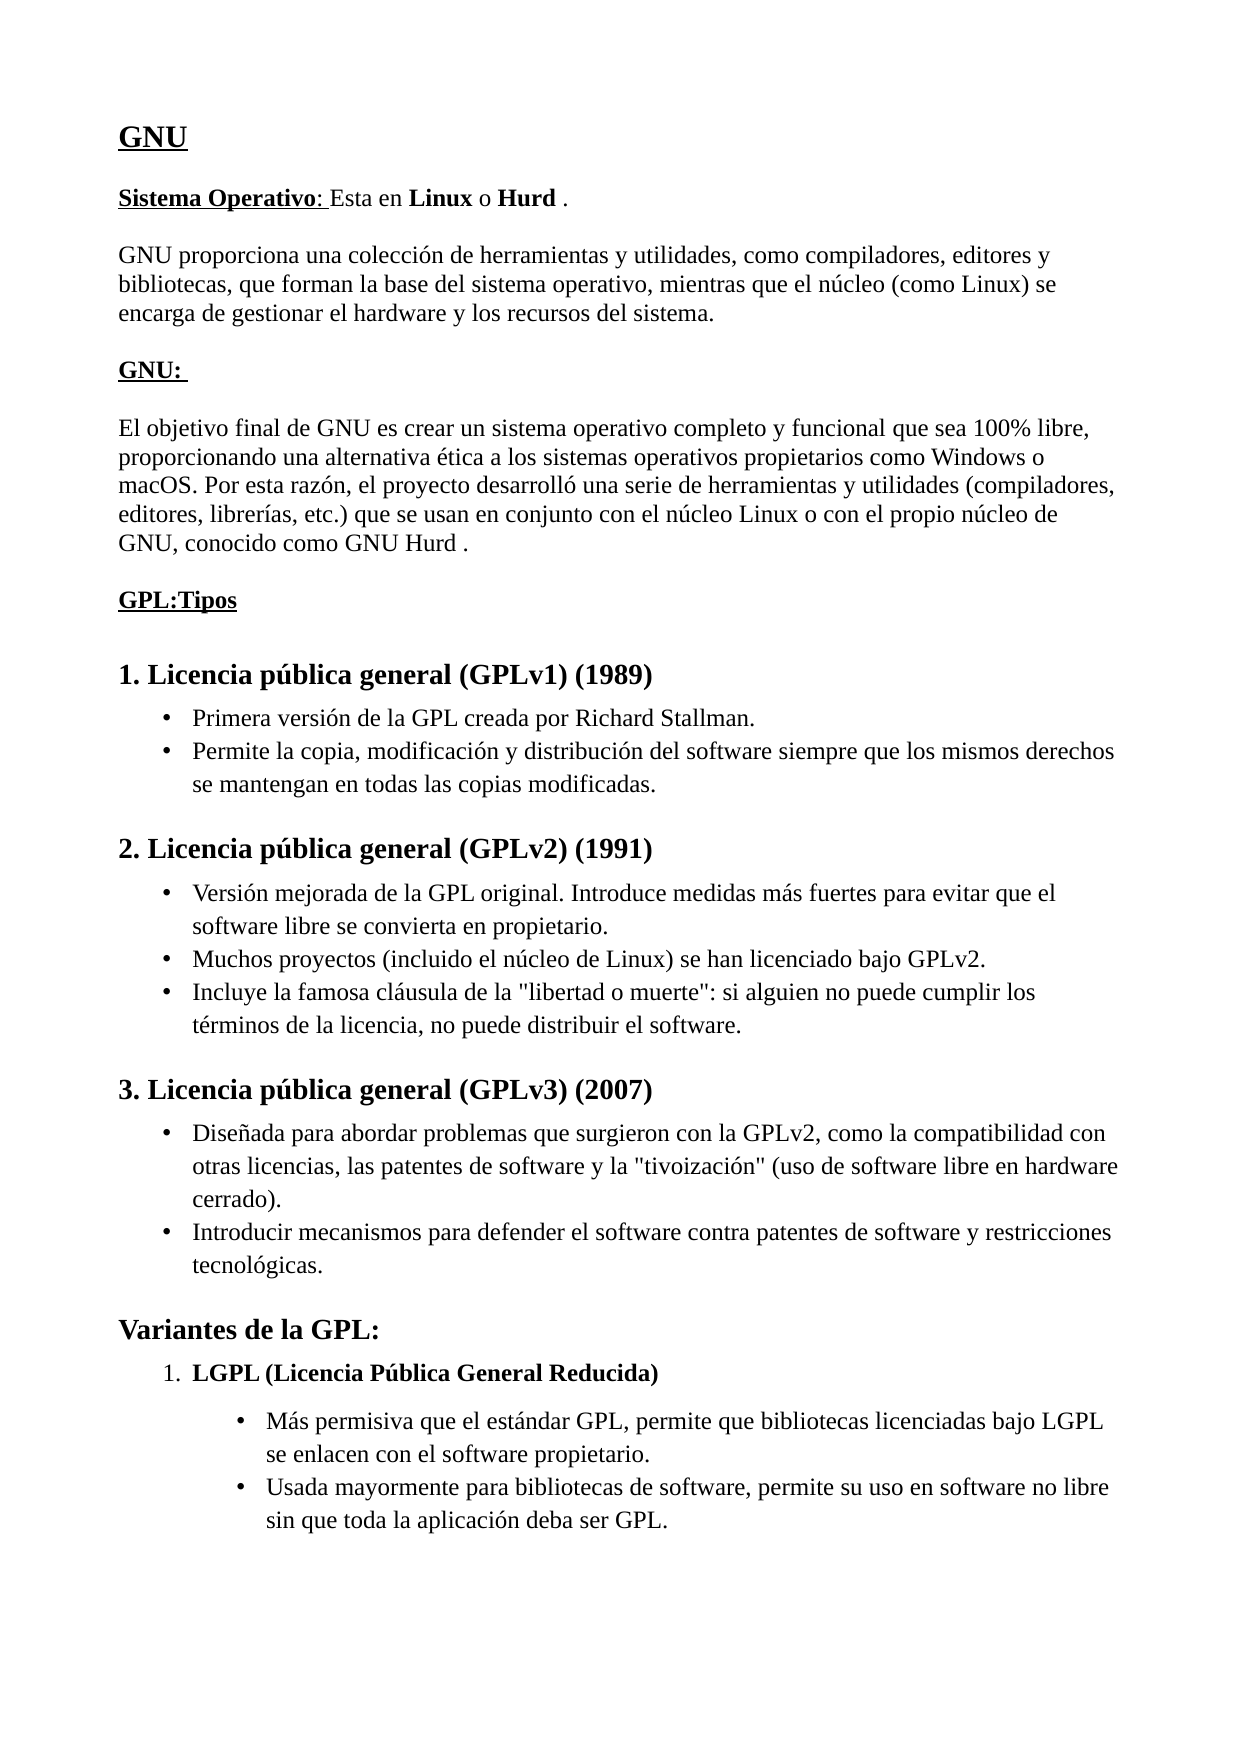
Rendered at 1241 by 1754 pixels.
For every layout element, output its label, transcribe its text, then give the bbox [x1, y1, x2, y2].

list Incluye la famosa cláusula de la "libertad o muerte": si alguien no puede cumplir los términos de la licencia, no puede distribuir el software. [162, 977, 1122, 1038]
list Introducir mecanismos para defender el software contra patentes de software y restricciones tecnológicas. [162, 1217, 1122, 1279]
text GPL:Tipos [118, 585, 1122, 614]
text Sistema Operativo: Esta en Linux o Hurd . [118, 183, 1122, 212]
subtitle 2. Licencia pública general (GPLv2) (1991) [118, 832, 1122, 865]
list LGPL (Licencia Pública General Reducida) [162, 1358, 1122, 1387]
text GNU proporciona una colección de herramientas y utilidades, como compiladores, editores y bibliotecas, que forman la base del sistema operativo, mientras que el núcleo (como Linux) se encarga de gestionar el hardware y los recursos del sistema. [118, 240, 1122, 327]
list Versión mejorada de la GPL original. Introduce medidas más fuertes para evitar que el software libre se convierta en propietario. [162, 878, 1122, 939]
list Permite la copia, modificación y distribución del software siempre que los mismos derechos se mantengan en todas las copias modificadas. [162, 736, 1122, 798]
text GNU [118, 118, 1122, 154]
list Diseñada para abordar problemas que surgieron con la GPLv2, como la compatibilidad con otras licencias, las patentes de software y la "tivoización" (uso de software libre en hardware cerrado). [162, 1118, 1122, 1213]
subtitle 1. Licencia pública general (GPLv1) (1989) [118, 657, 1122, 691]
subtitle 3. Licencia pública general (GPLv3) (2007) [118, 1072, 1122, 1106]
subtitle Variantes de la GPL: [118, 1312, 1122, 1346]
list Muchos proyectos (incluido el núcleo de Linux) se han licenciado bajo GPLv2. [162, 944, 1122, 972]
text El objetivo final de GNU es crear un sistema operativo completo y funcional que sea 100% libre, proporcionando una alternativa ética a los sistemas operativos propietarios como Windows o macOS. Por esta razón, el proyecto desarrolló una serie de herramientas y utilidades (compiladores, editores, librerías, etc.) que se usan en conjunto con el núcleo Linux o con el propio núcleo de GNU, conocido como GNU Hurd . [118, 413, 1122, 557]
text GNU: [118, 355, 1122, 384]
list Más permisiva que el estándar GPL, permite que bibliotecas licenciadas bajo LGPL se enlacen con el software propietario. [236, 1406, 1122, 1468]
list Primera versión de la GPL creada por Richard Stallman. [162, 703, 1122, 732]
list Usada mayormente para bibliotecas de software, permite su uso en software no libre sin que toda la aplicación deba ser GPL. [236, 1472, 1122, 1534]
